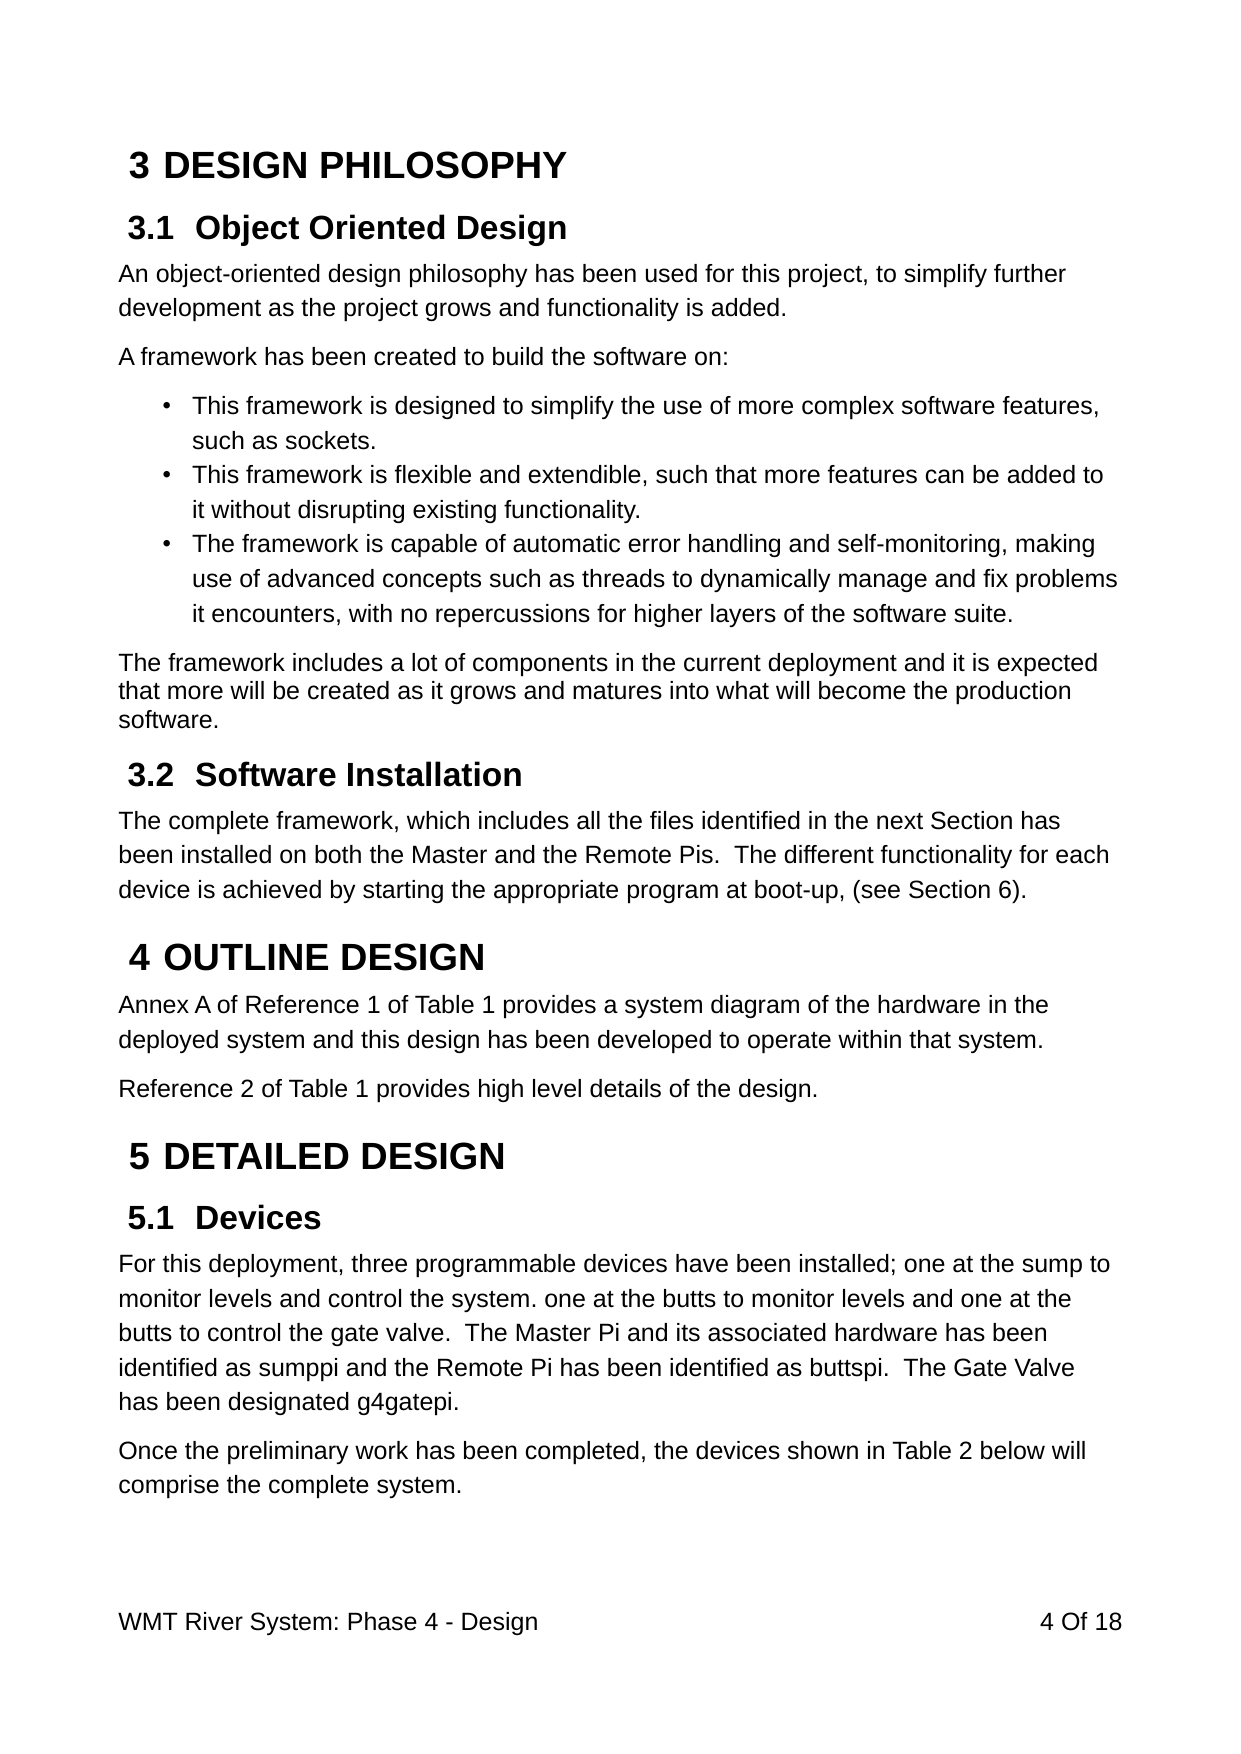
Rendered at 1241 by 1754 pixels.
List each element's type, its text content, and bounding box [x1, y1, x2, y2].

list The framework is capable of automatic error handling and self-monitoring, making use of advanced concepts such as threads to dynamically manage and fix problems it encounters, with no repercussions for higher layers of the software suite. [162, 529, 1122, 627]
text An object-oriented design philosophy has been used for this project, to simplify further development as the project grows and functionality is added. [118, 259, 1122, 322]
subtitle DESIGN PHILOSOPHY [118, 143, 1122, 187]
subtitle Software Installation [118, 755, 1122, 793]
text Annex A of Reference 1 of Table 1 provides a system diagram of the hardware in the deployed system and this design has been developed to operate within that system. [118, 990, 1122, 1054]
subtitle OUTLINE DESIGN [118, 934, 1122, 978]
text For this deployment, three programmable devices have been installed; one at the sump to monitor levels and control the system. one at the butts to monitor levels and one at the butts to control the gate valve. The Master Pi and its associated hardware has been identified as sumppi and the Remote Pi has been identified as buttspi. The Gate Valve has been designated g4gatepi. [118, 1249, 1122, 1416]
text The complete framework, which includes all the files identified in the next Section has been installed on both the Master and the Remote Pis. The different functionality for each device is achieved by starting the appropriate program at boot-up, (see Section 6). [118, 806, 1122, 903]
text A framework has been created to build the software on: [118, 342, 1122, 371]
text Once the preliminary work has been completed, the devices shown in Table 2 below will comprise the complete system. [118, 1436, 1122, 1499]
list This framework is flexible and extendible, such that more features can be added to it without disrupting existing functionality. [162, 460, 1122, 524]
subtitle Devices [118, 1198, 1122, 1237]
text Reference 2 of Table 1 provides high level details of the design. [118, 1074, 1122, 1103]
text The framework includes a lot of components in the current deployment and it is expected that more will be created as it grows and matures into what will become the production software. [118, 648, 1122, 734]
list This framework is designed to simplify the use of more complex software features, such as sockets. [162, 391, 1122, 455]
subtitle DETAILED DESIGN [118, 1133, 1122, 1177]
subtitle Object Oriented Design [118, 208, 1122, 246]
